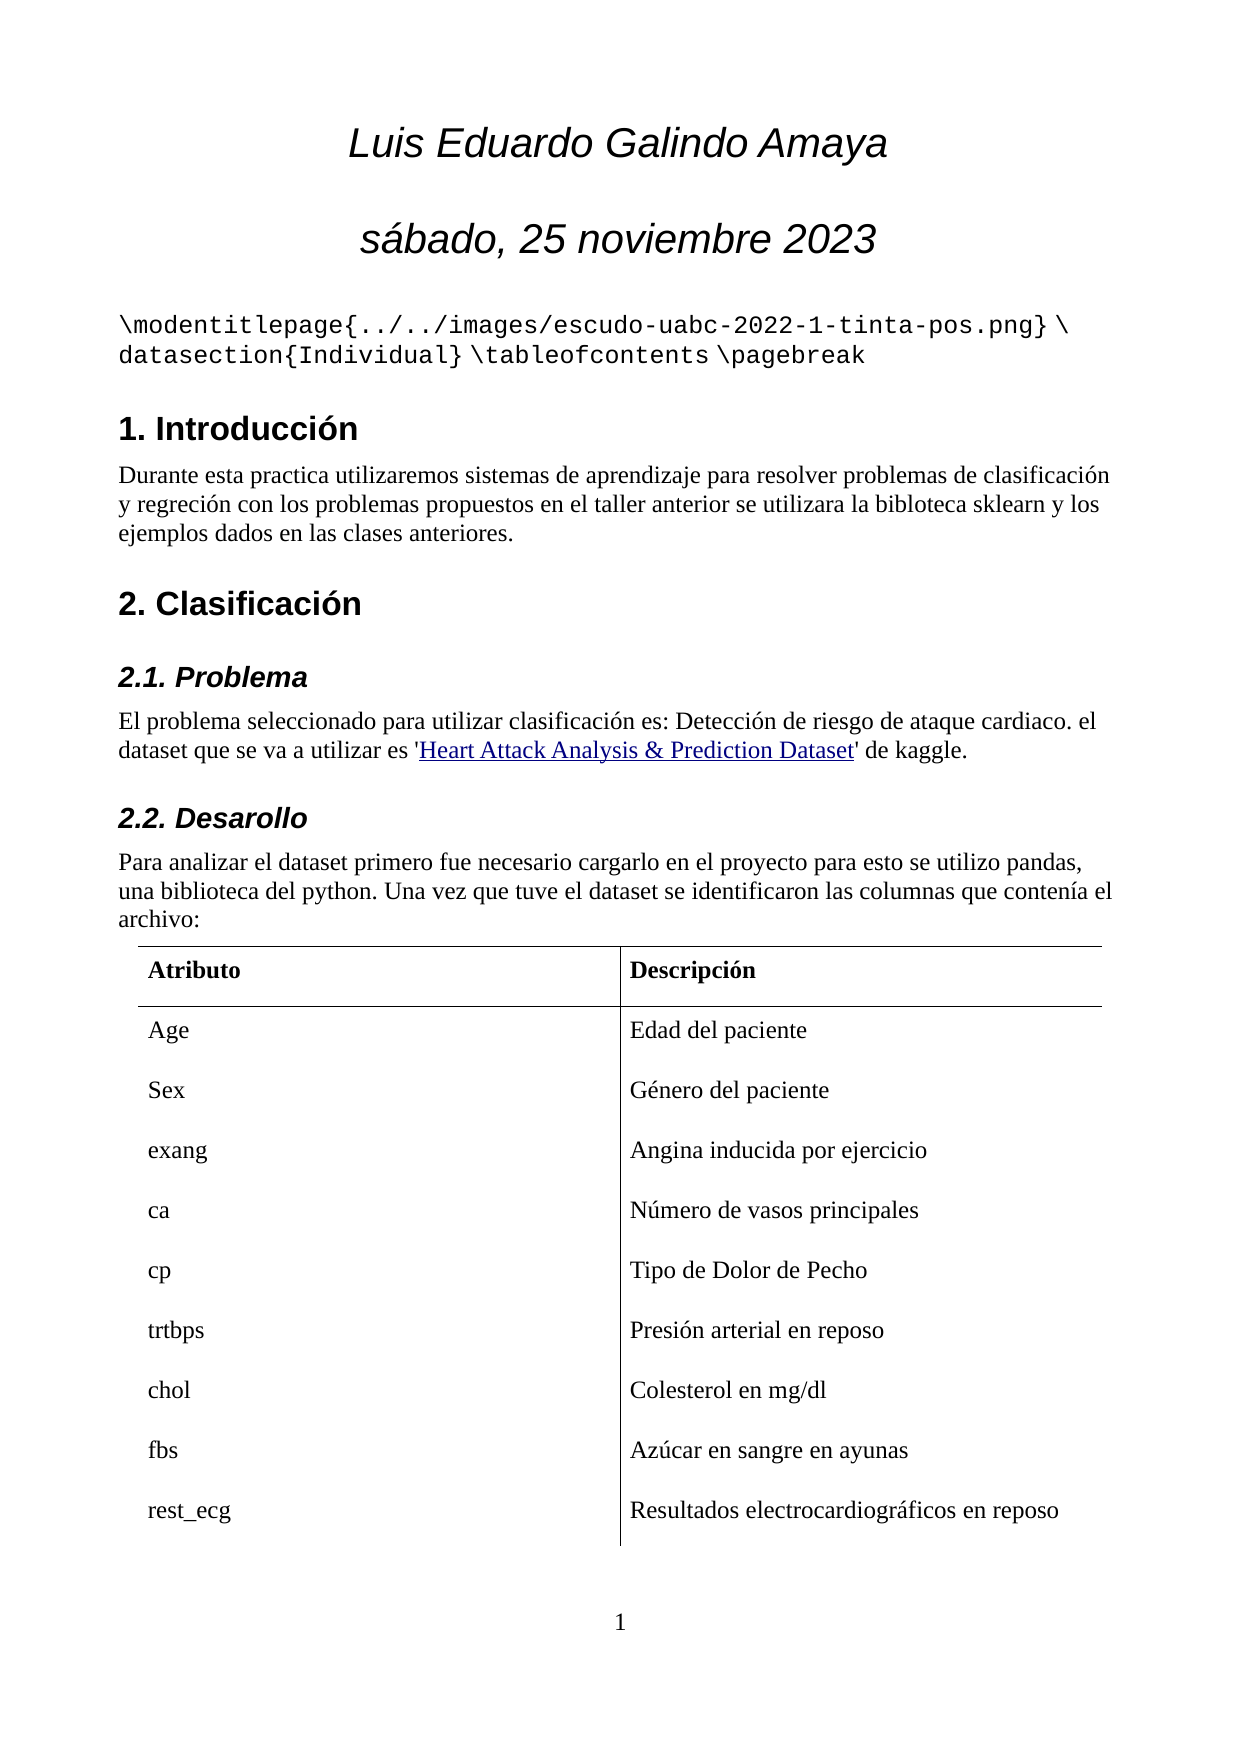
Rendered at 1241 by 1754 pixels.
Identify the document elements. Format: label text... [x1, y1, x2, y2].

table_cell Género del paciente [621, 1066, 1102, 1126]
subtitle Desarollo [118, 801, 1122, 834]
table_cell Azúcar en sangre en ayunas [621, 1426, 1102, 1486]
table_cell Presión arterial en reposo [621, 1306, 1102, 1366]
table_cell Sex [138, 1066, 620, 1126]
subtitle Luis Eduardo Galindo Amaya [118, 118, 1122, 166]
table_header Atributo [138, 947, 620, 1006]
table_cell trtbps [138, 1306, 620, 1366]
text Durante esta practica utilizaremos sistemas de aprendizaje para resolver problemas de clasificación y regreción con los problemas propuestos en el taller anterior se utilizara la bibloteca sklearn y los ejemplos dados en las clases anteriores. [118, 460, 1122, 546]
table_cell Tipo de Dolor de Pecho [621, 1246, 1102, 1306]
subtitle Clasificación [118, 584, 1122, 622]
table_cell rest_ecg [138, 1486, 620, 1546]
subtitle Problema [118, 660, 1122, 693]
table_cell fbs [138, 1426, 620, 1486]
text \modentitlepage{../../images/escudo-uabc-2022-1-tinta-pos.png} \datasection{Individual} \tableofcontents \pagebreak [118, 310, 1122, 371]
table_cell cp [138, 1246, 620, 1306]
text El problema seleccionado para utilizar clasificación es: Detección de riesgo de ataque cardiaco. el dataset que se va a utilizar es 'Heart Attack Analysis & Prediction Dataset' de kaggle. [118, 706, 1122, 763]
text Para analizar el dataset primero fue necesario cargarlo en el proyecto para esto se utilizo pandas, una biblioteca del python. Una vez que tuve el dataset se identificaron las columnas que contenía el archivo: [118, 847, 1122, 933]
table_cell chol [138, 1366, 620, 1426]
table_cell Colesterol en mg/dl [621, 1366, 1102, 1426]
table_cell Número de vasos principales [621, 1186, 1102, 1246]
subtitle sábado, 25 noviembre 2023 [118, 214, 1122, 262]
table_header Descripción [621, 947, 1102, 1006]
table_cell exang [138, 1126, 620, 1186]
subtitle Introducción [118, 409, 1122, 448]
table_cell Resultados electrocardiográficos en reposo [621, 1486, 1102, 1546]
table_cell ca [138, 1186, 620, 1246]
table_cell Angina inducida por ejercicio [621, 1126, 1102, 1186]
table_cell Age [138, 1007, 620, 1066]
table_cell Edad del paciente [621, 1007, 1102, 1066]
